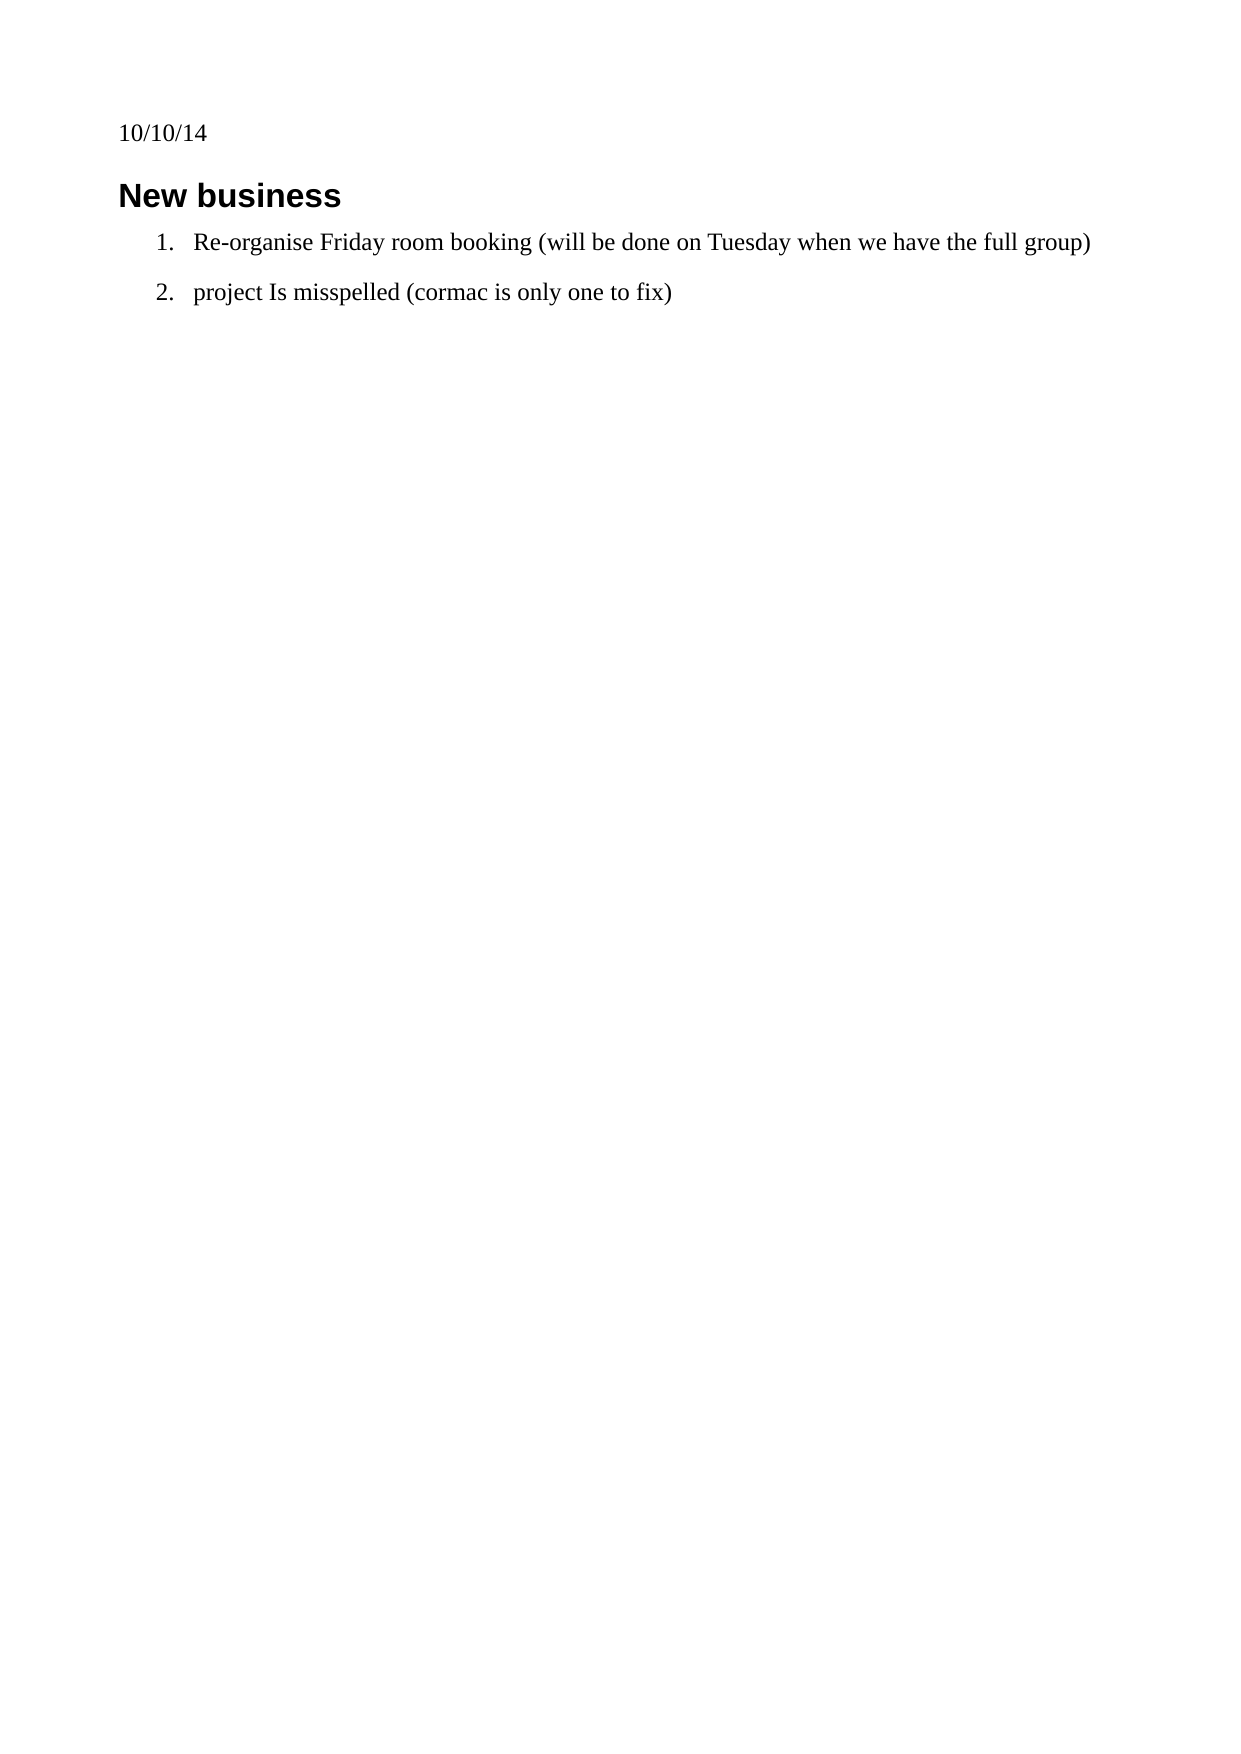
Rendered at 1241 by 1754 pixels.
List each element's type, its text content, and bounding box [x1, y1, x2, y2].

list Re-organise Friday room booking (will be done on Tuesday when we have the full group) [156, 227, 1122, 256]
subtitle New business [118, 176, 1122, 215]
list project Is misspelled (cormac is only one to fix) [156, 277, 1122, 305]
